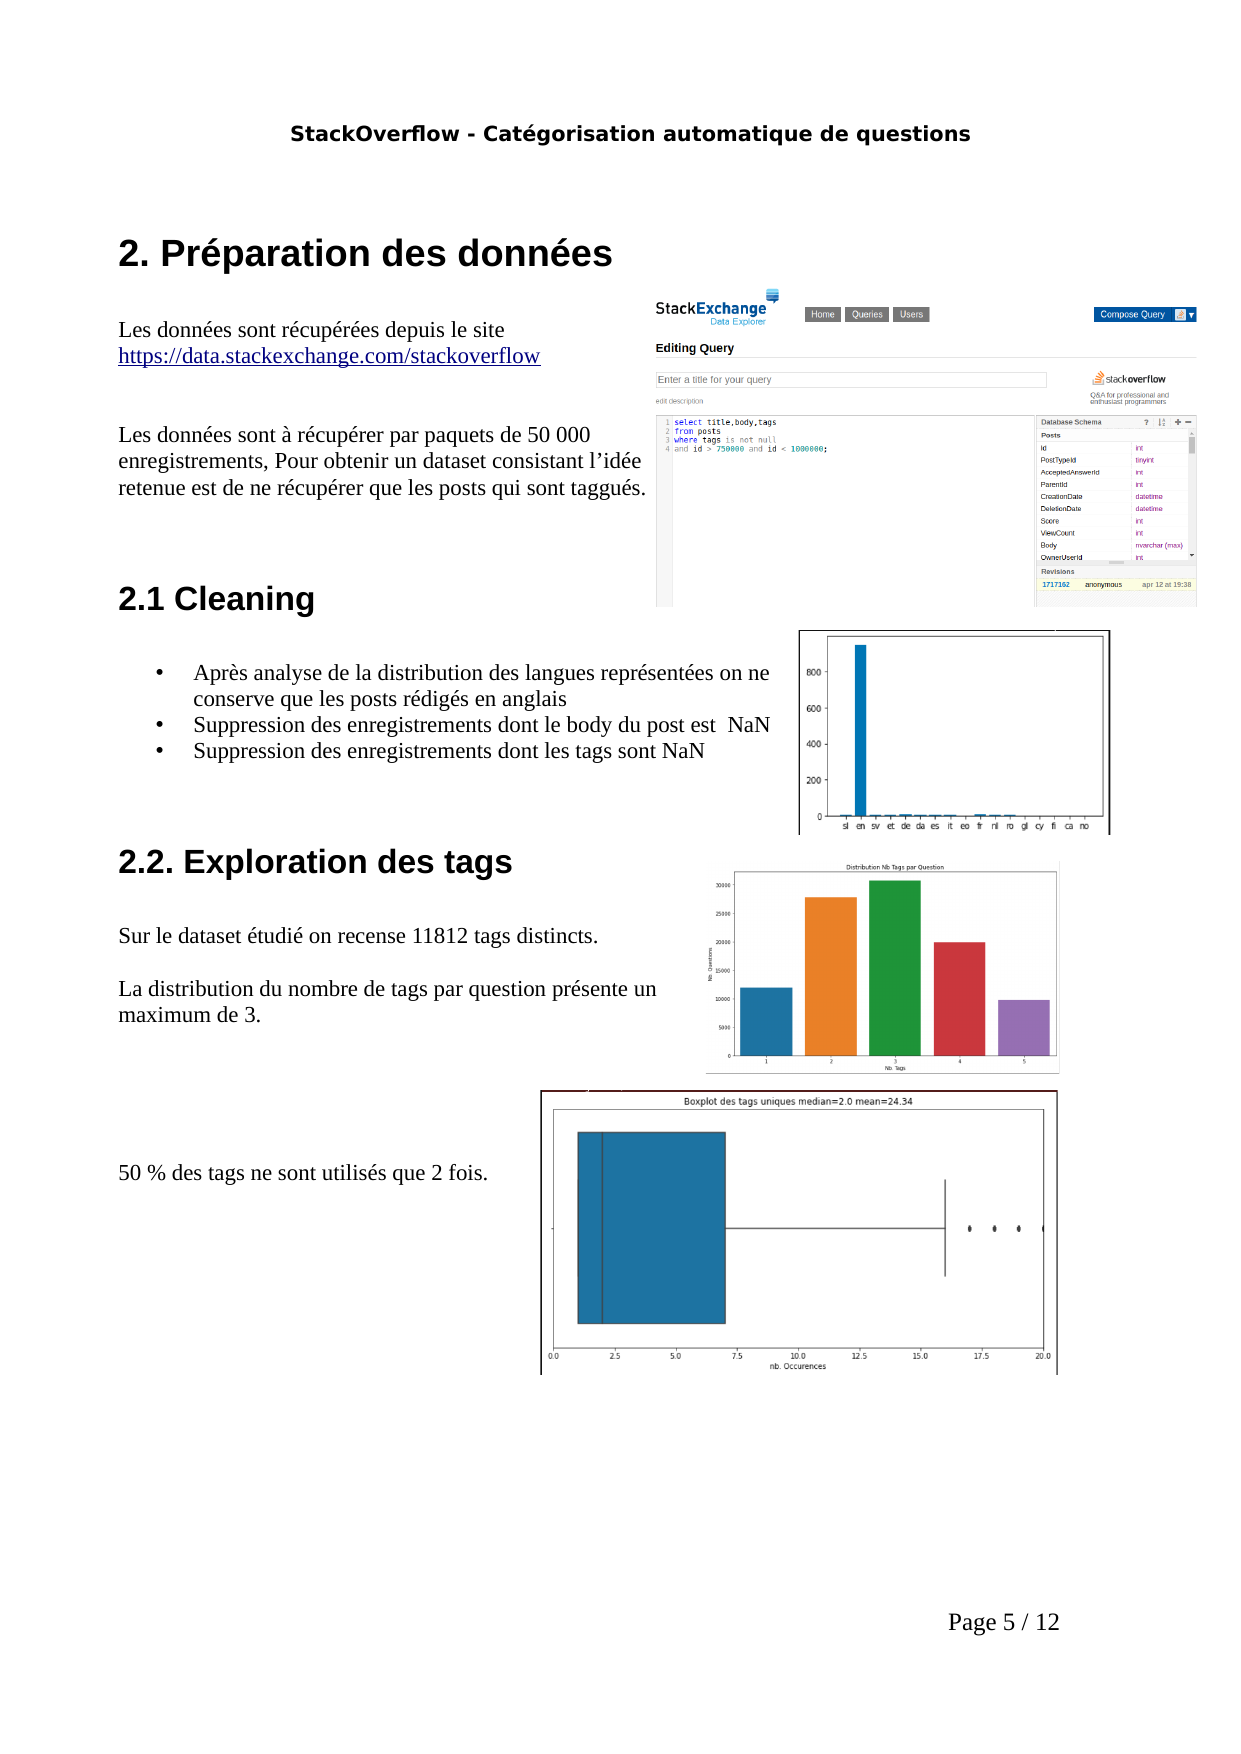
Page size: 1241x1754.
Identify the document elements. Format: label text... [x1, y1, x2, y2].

picture [540, 1090, 1058, 1375]
picture [649, 280, 1204, 607]
subtitle 2.1 Cleaning [118, 579, 1122, 617]
text [1058, 1159, 1122, 1186]
subtitle 2.2. Exploration des tags [118, 842, 1122, 881]
subtitle 2. Préparation des données [118, 231, 1122, 274]
list Après analyse de la distribution des langues représentées on ne conserve que les posts rédigés en anglais [156, 658, 798, 711]
text [1060, 975, 1122, 1028]
text Sur le dataset étudié on recense 11812 tags distincts. [118, 922, 705, 948]
picture [798, 630, 1111, 835]
text [1060, 922, 1122, 948]
list Suppression des enregistrements dont les tags sont NaN [156, 738, 798, 764]
text Les données sont à récupérer par paquets de 50 000 enregistrements, Pour obtenir un dataset consistant l’idée retenue est de ne récupérer que les posts qui sont taggués. [118, 421, 649, 500]
text https://data.stackexchange.com/stackoverflow [118, 342, 649, 368]
text La distribution du nombre de tags par question présente un maximum de 3. [118, 975, 705, 1028]
text Les données sont récupérées depuis le site [118, 316, 649, 342]
list Suppression des enregistrements dont le body du post est NaN [156, 711, 798, 738]
text 50 % des tags ne sont utilisés que 2 fois. [118, 1159, 540, 1186]
picture [705, 861, 1060, 1074]
